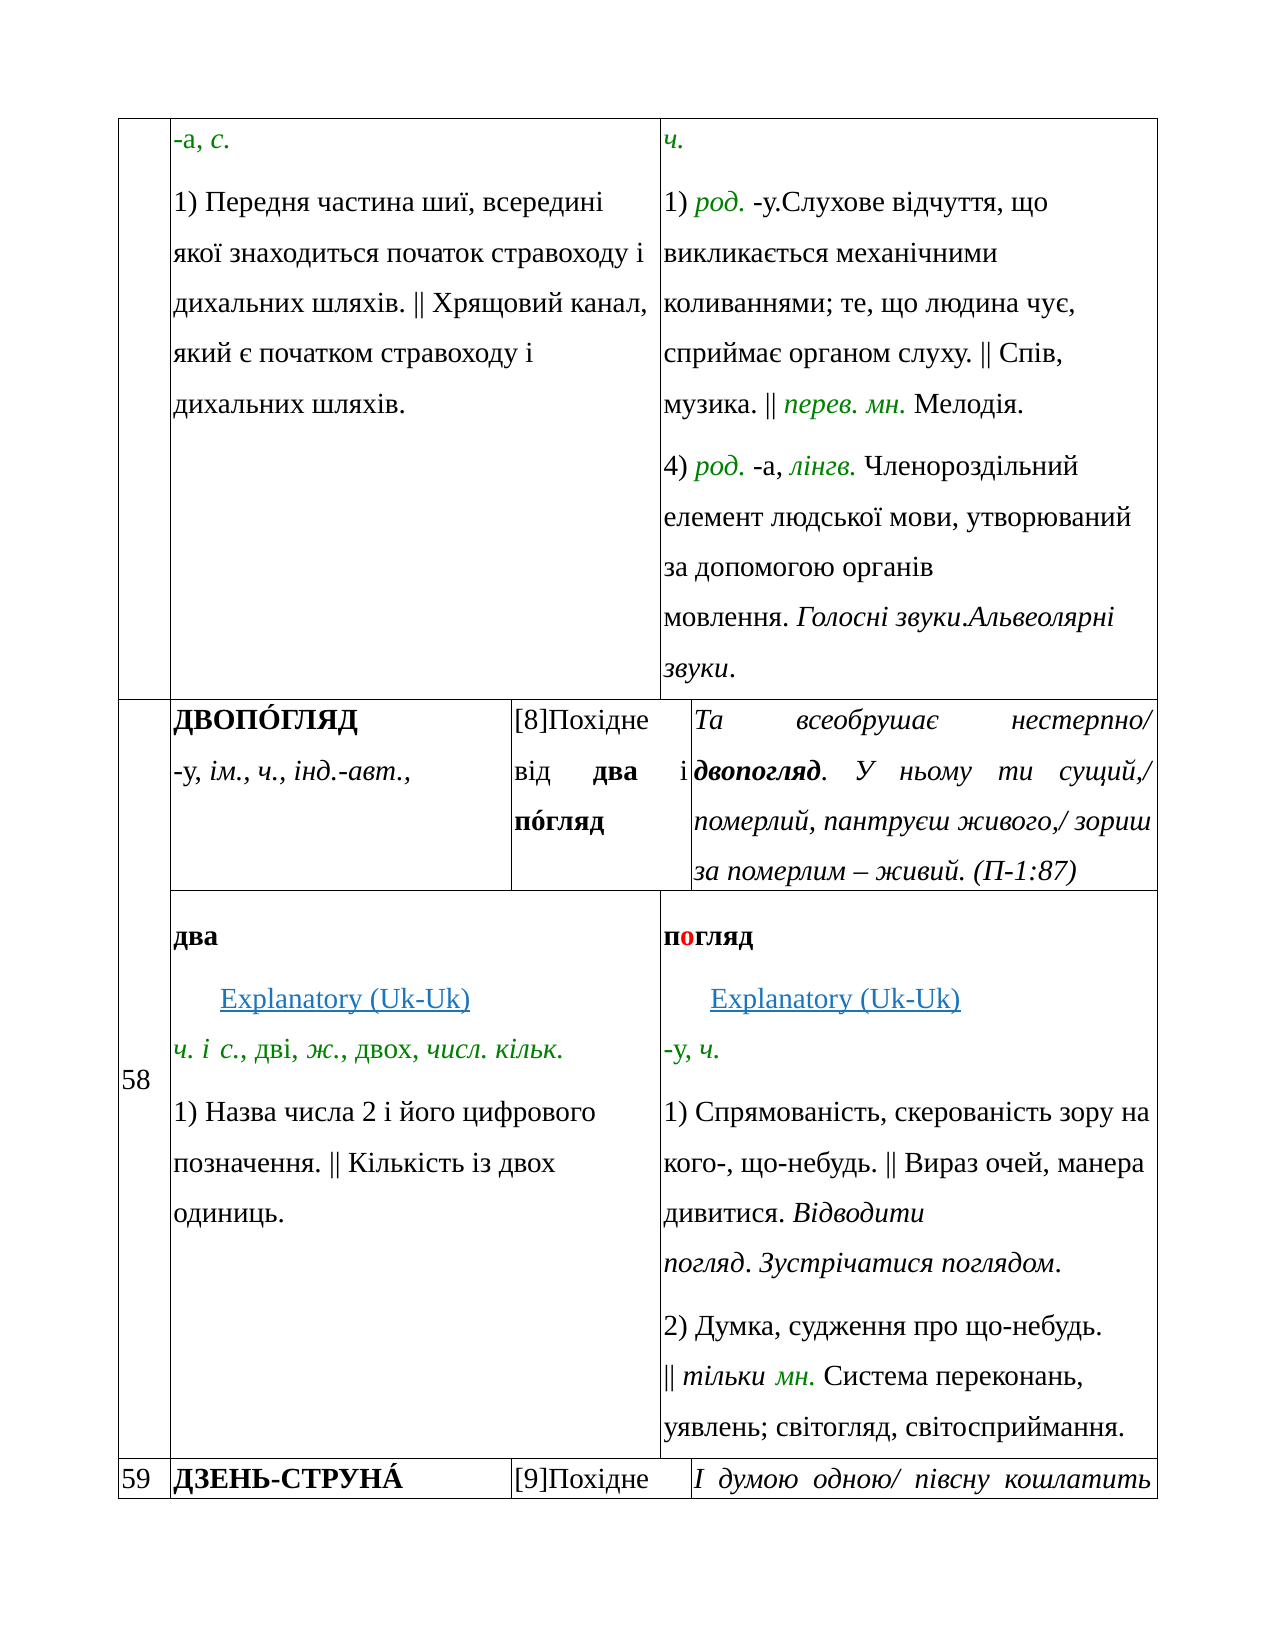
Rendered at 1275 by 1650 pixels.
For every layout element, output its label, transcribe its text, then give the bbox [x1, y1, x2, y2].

table_cell [119, 119, 170, 699]
table_cell Та всеобрушає нестерпно/ двопогляд. У ньому ти сущий,/ померлий, пантруєш живого,/ зориш за померлим – живий. (П-1:87) [692, 700, 1157, 890]
table_cell 59 [119, 1459, 170, 1498]
table_cell ч. 1) род. -у.Слухове відчуття, що викликається механічними коливаннями; те, що людина чує, сприймає органом слуху. || Спів, музика. || перев. мн. Мелодія. 4) род. -а, лінгв. Членороздільний елемент людської мови, утворюваний за допомогою органів мовлення. Голосні звуки.Альвеолярні звуки. [661, 119, 1157, 699]
table_cell І думою одною/ півсну кошлатить [692, 1459, 1157, 1498]
table_cell 58 [119, 700, 170, 1458]
table_cell Двопóгляд -у, ім., ч., інд.-авт., [171, 700, 511, 890]
table_cell погляд Explanatory (Uk-Uk) -у, ч. 1) Спрямованість, скерованість зору на кого-, що-небудь. || Вираз очей, манера дивитися. Відводити погляд. Зустрічатися поглядом. 2) Думка, судження про що-небудь. || тільки мн. Система переконань, уявлень; світогляд, світосприймання. [661, 891, 1157, 1458]
table_cell [8]Похідне від два і пóгляд [512, 700, 691, 890]
table_cell два Explanatory (Uk-Uk) ч. і с., дві, ж., двох, числ. кільк. 1) Назва числа 2 і його цифрового позначення. || Кількість із двох одиниць. [171, 891, 660, 1458]
table_cell Дзень-струнá [171, 1459, 511, 1498]
table_cell -а, с. 1) Передня частина шиї, всередині якої знаходиться початок стравоходу і дихальних шляхів. || Хрящовий канал, який є початком стравоходу і дихальних шляхів. [171, 119, 660, 699]
table_cell [9]Похідне [512, 1459, 691, 1498]
